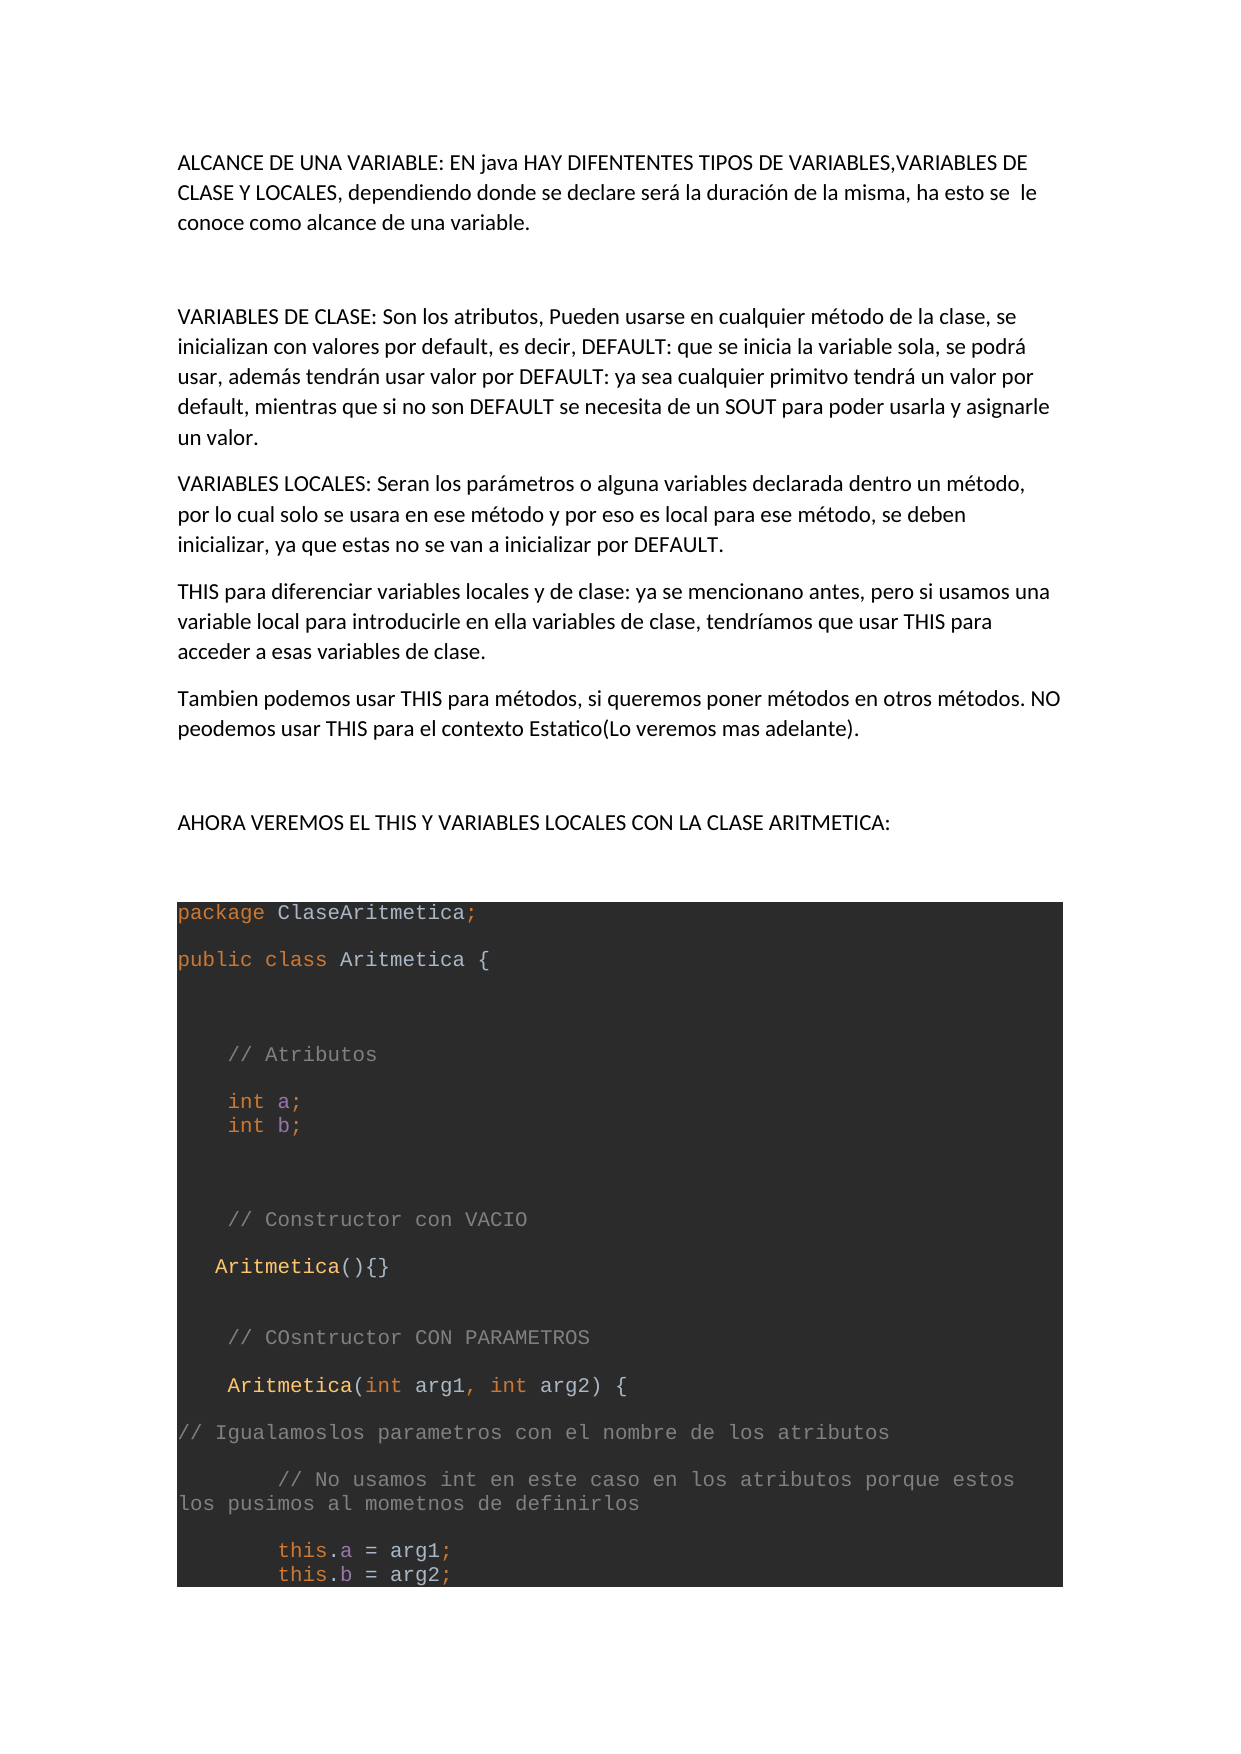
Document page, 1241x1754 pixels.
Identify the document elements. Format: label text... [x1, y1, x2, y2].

text ALCANCE DE UNA VARIABLE: EN java HAY DIFENTENTES TIPOS DE VARIABLES,VARIABLES DE CLASE Y LOCALES, dependiendo donde se declare será la duración de la misma, ha esto se le conoce como alcance de una variable. [177, 148, 1063, 236]
text Tambien podemos usar THIS para métodos, si queremos poner métodos en otros métodos. NO peodemos usar THIS para el contexto Estatico(Lo veremos mas adelante). [177, 684, 1063, 742]
text VARIABLES DE CLASE: Son los atributos, Pueden usarse en cualquier método de la clase, se inicializan con valores por default, es decir, DEFAULT: que se inicia la variable sola, se podrá usar, además tendrán usar valor por DEFAULT: ya sea cualquier primitvo tendrá un valor por default, mientras que si no son DEFAULT se necesita de un SOUT para poder usarla y asignarle un valor. [177, 302, 1063, 451]
text VARIABLES LOCALES: Seran los parámetros o alguna variables declarada dentro un método, por lo cual solo se usara en ese método y por eso es local para ese método, se deben inicializar, ya que estas no se van a inicializar por DEFAULT. [177, 469, 1063, 558]
text package ClaseAritmetica; public class Aritmetica { // Atributos int a; int b; // Constructor con VACIO Aritmetica(){} // COsntructor CON PARAMETROS Aritmetica(int arg1, int arg2) { // Igualamoslos parametros con el nombre de los atributos // No usamos int en este caso en los atributos porque estos los pusimos al mometnos de definirlos this.a = arg1; this.b = arg2; [177, 902, 1063, 1587]
text THIS para diferenciar variables locales y de clase: ya se mencionano antes, pero si usamos una variable local para introducirle en ella variables de clase, tendríamos que usar THIS para acceder a esas variables de clase. [177, 577, 1063, 665]
text AHORA VEREMOS EL THIS Y VARIABLES LOCALES CON LA CLASE ARITMETICA: [177, 808, 1063, 836]
